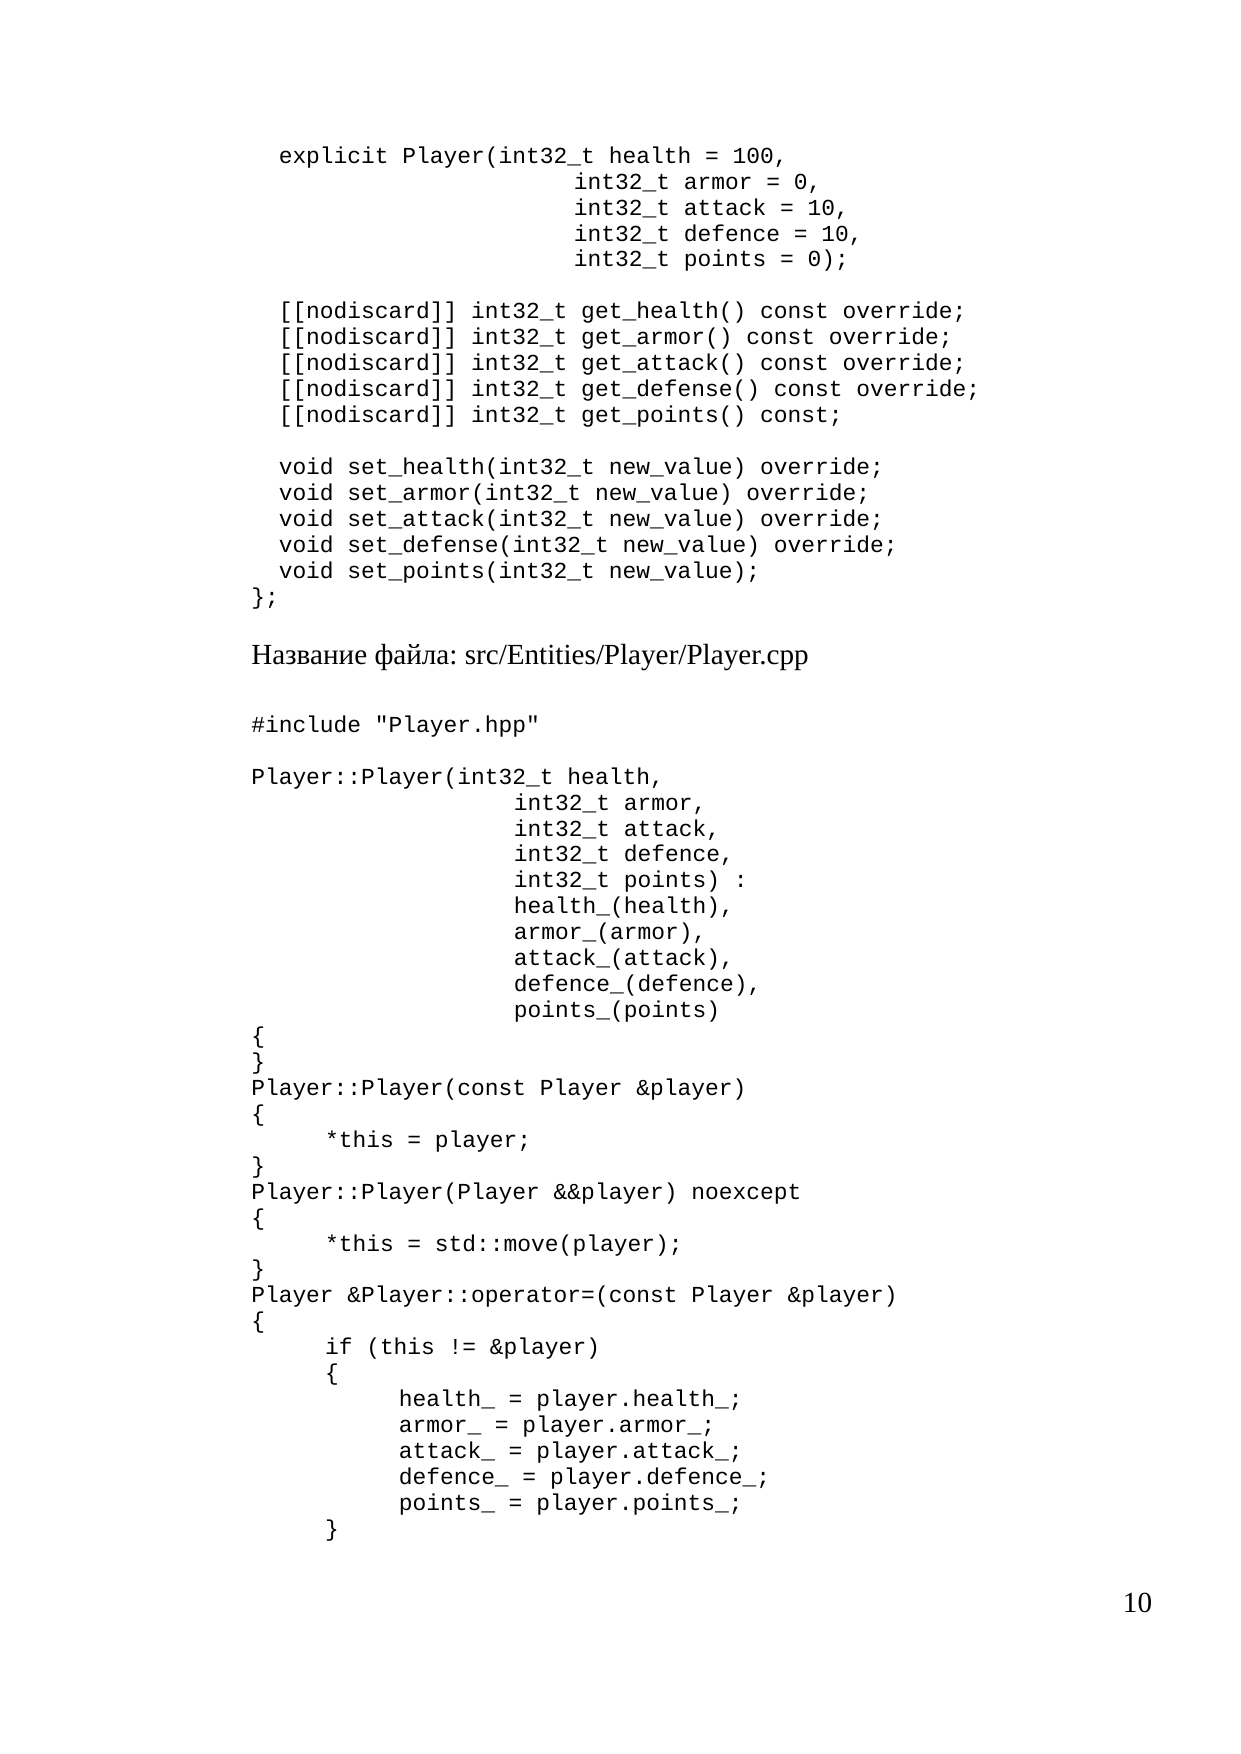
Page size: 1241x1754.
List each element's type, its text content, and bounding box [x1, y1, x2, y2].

text [[nodiscard]] int32_t get_armor() const override; [177, 326, 1152, 352]
text points_ = player.points_; [177, 1491, 1152, 1517]
text [[nodiscard]] int32_t get_defense() const override; [177, 377, 1152, 403]
text Название файла: src/Entities/Player/Player.cpp [177, 637, 1152, 670]
text Player::Player(Player &&player) noexcept [177, 1180, 1152, 1206]
text attack_(attack), [177, 947, 1152, 972]
text if (this != &player) [177, 1336, 1152, 1362]
text { [177, 1362, 1152, 1387]
text void set_armor(int32_t new_value) override; [177, 481, 1152, 507]
text { [177, 1102, 1152, 1128]
text defence_ = player.defence_; [177, 1465, 1152, 1491]
text [[nodiscard]] int32_t get_health() const override; [177, 300, 1152, 326]
text } [177, 1050, 1152, 1076]
text health_(health), [177, 895, 1152, 921]
text *this = player; [177, 1128, 1152, 1154]
text int32_t points) : [177, 869, 1152, 895]
text void set_attack(int32_t new_value) override; [177, 507, 1152, 533]
text explicit Player(int32_t health = 100, [177, 144, 1152, 170]
text } [177, 1154, 1152, 1180]
text #include "Player.hpp" [177, 713, 1152, 739]
text int32_t attack, [177, 817, 1152, 843]
text void set_health(int32_t new_value) override; [177, 455, 1152, 481]
text void set_points(int32_t new_value); [177, 559, 1152, 585]
text } [177, 1258, 1152, 1284]
text { [177, 1206, 1152, 1232]
text defence_(defence), [177, 972, 1152, 998]
text health_ = player.health_; [177, 1387, 1152, 1413]
text int32_t defence = 10, [177, 222, 1152, 248]
text int32_t points = 0); [177, 248, 1152, 274]
text *this = std::move(player); [177, 1232, 1152, 1258]
text points_(points) [177, 998, 1152, 1024]
text Player::Player(int32_t health, [177, 765, 1152, 791]
text { [177, 1024, 1152, 1050]
text } [177, 1517, 1152, 1543]
text armor_(armor), [177, 921, 1152, 947]
text attack_ = player.attack_; [177, 1439, 1152, 1465]
text int32_t armor, [177, 791, 1152, 817]
text }; [177, 585, 1152, 611]
text Player &Player::operator=(const Player &player) [177, 1284, 1152, 1310]
text Player::Player(const Player &player) [177, 1076, 1152, 1102]
text armor_ = player.armor_; [177, 1413, 1152, 1439]
text int32_t armor = 0, [177, 170, 1152, 196]
text [[nodiscard]] int32_t get_attack() const override; [177, 352, 1152, 377]
text int32_t defence, [177, 843, 1152, 869]
text int32_t attack = 10, [177, 196, 1152, 222]
text [[nodiscard]] int32_t get_points() const; [177, 403, 1152, 429]
text void set_defense(int32_t new_value) override; [177, 533, 1152, 559]
text { [177, 1310, 1152, 1336]
